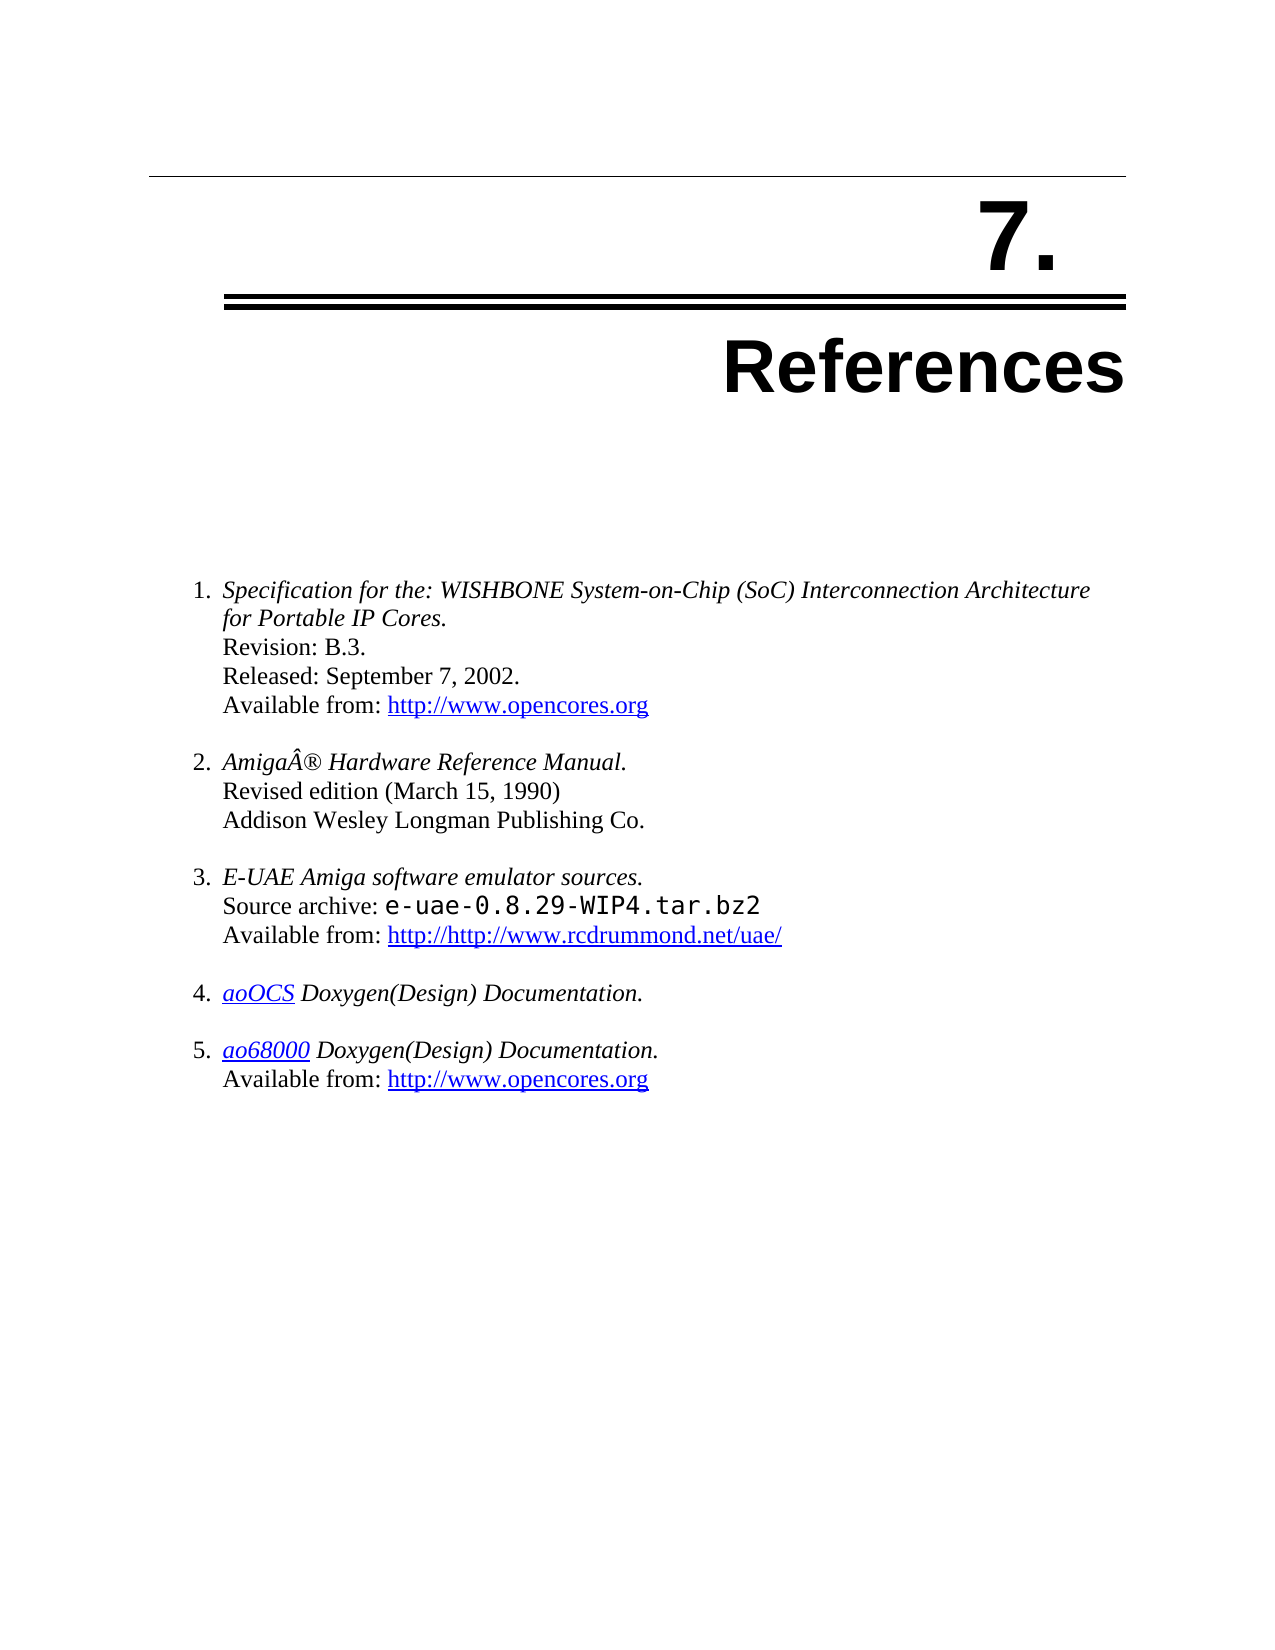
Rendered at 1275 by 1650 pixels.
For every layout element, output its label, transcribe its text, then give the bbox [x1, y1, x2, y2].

list aoOCS Doxygen(Design) Documentation. [193, 978, 1126, 1035]
list Specification for the: WISHBONE System-on-Chip (SoC) Interconnection Architecture for Portable IP Cores. Revision: B.3. Released: September 7, 2002. Available from: http://www.opencores.org [193, 575, 1126, 747]
list E-UAE Amiga software emulator sources. Source archive: e-uae-0.8.29-WIP4.tar.bz2 Available from: http://http://www.rcdrummond.net/uae/ [193, 862, 1126, 978]
list ao68000 Doxygen(Design) Documentation. Available from: http://www.opencores.org [193, 1035, 1126, 1122]
list AmigaÂ® Hardware Reference Manual. Revised edition (March 15, 1990) Addison Wesley Longman Publishing Co. [193, 747, 1126, 862]
subtitle References [148, 322, 1126, 408]
